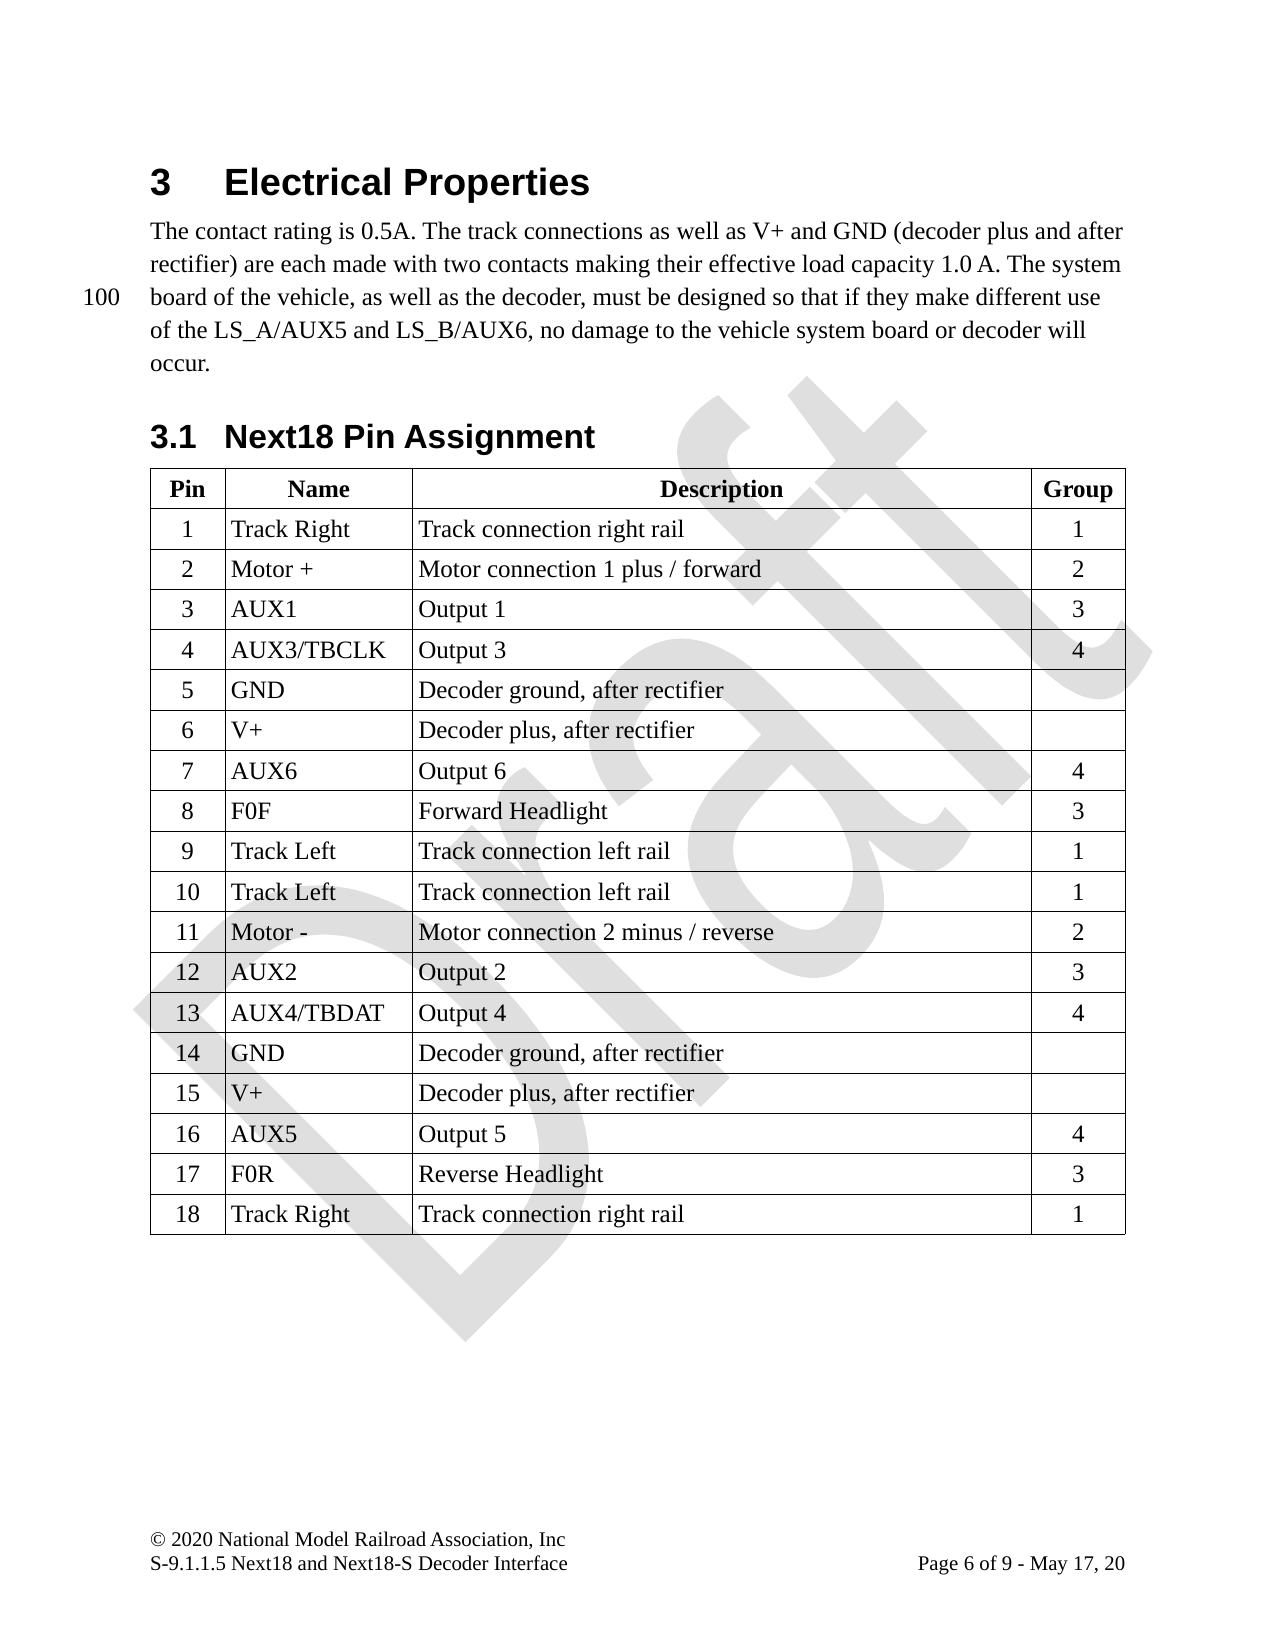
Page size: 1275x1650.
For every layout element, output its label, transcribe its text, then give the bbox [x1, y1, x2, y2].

table_cell Track connection right rail [413, 1195, 530, 1234]
table_cell [1007, 751, 1031, 775]
table_cell Track connection left rail [536, 832, 690, 871]
table_cell GND [226, 670, 412, 710]
table_cell Track connection left rail [734, 832, 852, 871]
table_cell GND [226, 1033, 412, 1072]
table_cell V+ [226, 1104, 235, 1113]
table_cell 17 [151, 1154, 225, 1193]
table_cell AUX1 [226, 590, 412, 629]
table_cell 6 [151, 711, 225, 750]
table_cell Decoder ground, after rectifier [413, 670, 616, 710]
table_cell 16 [151, 1114, 225, 1153]
table_cell Output 2 [413, 968, 443, 992]
table_cell [340, 1154, 412, 1193]
table_cell AUX4/TBDAT [226, 993, 412, 1032]
table_cell Motor + [226, 550, 412, 589]
table_cell 1 [151, 509, 225, 548]
table_cell [1032, 670, 1125, 710]
table_cell 4 [151, 630, 225, 669]
table_cell Track connection right rail [413, 509, 743, 548]
table_cell Forward Headlight [737, 791, 842, 831]
table_cell 2 [1032, 912, 1125, 952]
table_cell Decoder plus, after rectifier [413, 1074, 531, 1113]
table_cell Output 3 [413, 630, 864, 669]
table_cell [637, 751, 744, 790]
table_cell 1 [1032, 872, 1125, 911]
table_cell Motor connection 1 plus / forward [983, 550, 1031, 589]
table_cell Motor connection 1 plus / forward [413, 550, 745, 589]
table_cell AUX2 [226, 953, 412, 992]
table_cell Track Right [226, 1195, 356, 1234]
table_cell Track Left [226, 832, 412, 871]
subtitle [728, 417, 830, 455]
table_cell Decoder plus, after rectifier [634, 711, 760, 750]
table_cell Track Left [226, 872, 412, 911]
table_cell Reverse Headlight [413, 1154, 539, 1193]
table_cell Motor connection 2 minus / reverse [413, 912, 544, 952]
table_cell Decoder plus, after rectifier [413, 711, 591, 750]
table_cell Decoder ground, after rectifier [926, 670, 1031, 710]
table_cell AUX5 [226, 1114, 275, 1153]
table_cell [839, 751, 985, 790]
table_cell [1032, 711, 1125, 750]
table_cell Decoder ground, after rectifier [413, 1033, 512, 1072]
table_cell 1 [1032, 1195, 1125, 1234]
table_cell 1 [1032, 832, 1125, 871]
table_cell F0R [226, 1154, 315, 1193]
table_cell Output 6 [413, 751, 606, 790]
table_header Description [902, 469, 1031, 508]
table_header Group [1032, 469, 1125, 508]
table_cell Decoder plus, after rectifier [799, 711, 945, 750]
table_cell [812, 509, 919, 548]
table_cell 4 [1032, 751, 1125, 790]
table_cell V+ [226, 711, 412, 750]
table_cell 7 [151, 751, 225, 790]
table_cell 5 [151, 670, 225, 710]
table_cell F0F [226, 791, 412, 831]
table_cell 13 [201, 993, 225, 1032]
table_cell Decoder plus, after rectifier [967, 711, 1031, 750]
table_cell 2 [151, 550, 225, 589]
table_cell [1032, 1074, 1125, 1113]
table_cell [768, 766, 815, 790]
table_cell Track Right [226, 509, 412, 548]
table_cell V+ [260, 1074, 412, 1113]
table_cell 9 [151, 832, 225, 871]
table_cell Output 4 [413, 993, 482, 1032]
subtitle [905, 417, 1125, 455]
table_cell Output 5 [413, 1114, 539, 1153]
table_cell AUX5 [300, 1114, 412, 1153]
table_cell 10 [151, 872, 225, 911]
table_cell Decoder ground, after rectifier [645, 685, 735, 710]
table_header Description [413, 469, 704, 508]
table_cell Forward Headlight [539, 791, 708, 831]
table_cell 18 [151, 1195, 225, 1234]
table_cell Decoder ground, after rectifier [687, 1033, 1031, 1072]
subtitle Next18 Pin Assignment [150, 417, 690, 455]
table_cell Track connection left rail [938, 832, 1031, 871]
table_cell Output 1 [413, 590, 824, 629]
table_cell Reverse Headlight [587, 1154, 1031, 1193]
table_cell Track connection left rail [880, 872, 1031, 911]
table_cell 14 [151, 1033, 194, 1072]
table_cell [1032, 1033, 1125, 1072]
table_cell Motor connection 1 plus / forward [808, 550, 960, 589]
table_cell Output 2 [469, 953, 584, 992]
table_cell Track connection left rail [739, 872, 852, 911]
table_cell Decoder ground, after rectifier [756, 670, 905, 710]
table_cell Track connection right rail [570, 1195, 1031, 1234]
table_cell 3 [1032, 953, 1125, 992]
table_cell Motor connection 2 minus / reverse [771, 912, 839, 929]
table_cell [886, 630, 1031, 669]
table_cell 15 [151, 1074, 225, 1113]
table_cell Output 4 [647, 993, 1031, 1032]
table_cell 4 [1032, 661, 1040, 669]
table_cell Track connection left rail [543, 872, 710, 911]
table_cell Forward Headlight [879, 791, 1031, 831]
table_cell Motor - [269, 935, 387, 952]
table_cell 12 [151, 953, 188, 990]
table_cell Track connection left rail [413, 832, 463, 871]
table_cell Track connection left rail [413, 872, 503, 911]
table_cell Decoder plus, after rectifier [566, 1074, 1031, 1113]
table_cell Track connection left rail [481, 832, 509, 857]
table_cell AUX5 [253, 1131, 261, 1141]
table_cell Motor connection 2 minus / reverse [568, 912, 749, 952]
subtitle Electrical Properties [150, 160, 1125, 204]
table_header Description [852, 494, 879, 508]
table_cell 2 [1032, 550, 1125, 589]
table_cell Output 2 [607, 953, 1031, 992]
table_cell 4 [1063, 630, 1114, 647]
table_cell [846, 590, 1000, 629]
table_header Pin [151, 469, 225, 508]
table_cell [381, 1195, 412, 1226]
table_cell [942, 509, 1031, 548]
table_cell Decoder ground, after rectifier [542, 1033, 664, 1072]
table_cell 3 [151, 590, 225, 629]
table_header Description [731, 469, 839, 508]
table_cell 3 [1032, 791, 1125, 831]
table_cell AUX6 [226, 751, 412, 790]
table_cell 3 [1032, 1154, 1125, 1193]
table_cell AUX3/TBCLK [226, 630, 412, 669]
table_cell 4 [1032, 1114, 1125, 1153]
table_cell 4 [1032, 993, 1125, 1032]
table_cell 3 [1032, 590, 1125, 629]
table_cell 8 [151, 791, 225, 831]
table_cell Motor connection 2 minus / reverse [866, 912, 1031, 952]
table_cell 11 [151, 912, 225, 952]
table_cell Forward Headlight [413, 791, 501, 831]
table_header Name [226, 469, 412, 508]
table_cell 1 [1032, 509, 1125, 548]
table_cell [582, 1114, 1031, 1153]
table_cell Output 4 [510, 993, 624, 1032]
table_cell Track connection left rail [869, 841, 913, 871]
text The contact rating is 0.5A. The track connections as well as V+ and GND (decoder plus and after rectifier) are each made with two contacts making their effective load capacity 1.0 A. The system board of the vehicle, as well as the decoder, must be designed so that if they make different use of the LS_A/AUX5 and LS_B/AUX6, no damage to the vehicle system board or decoder will occur. [150, 216, 1125, 377]
